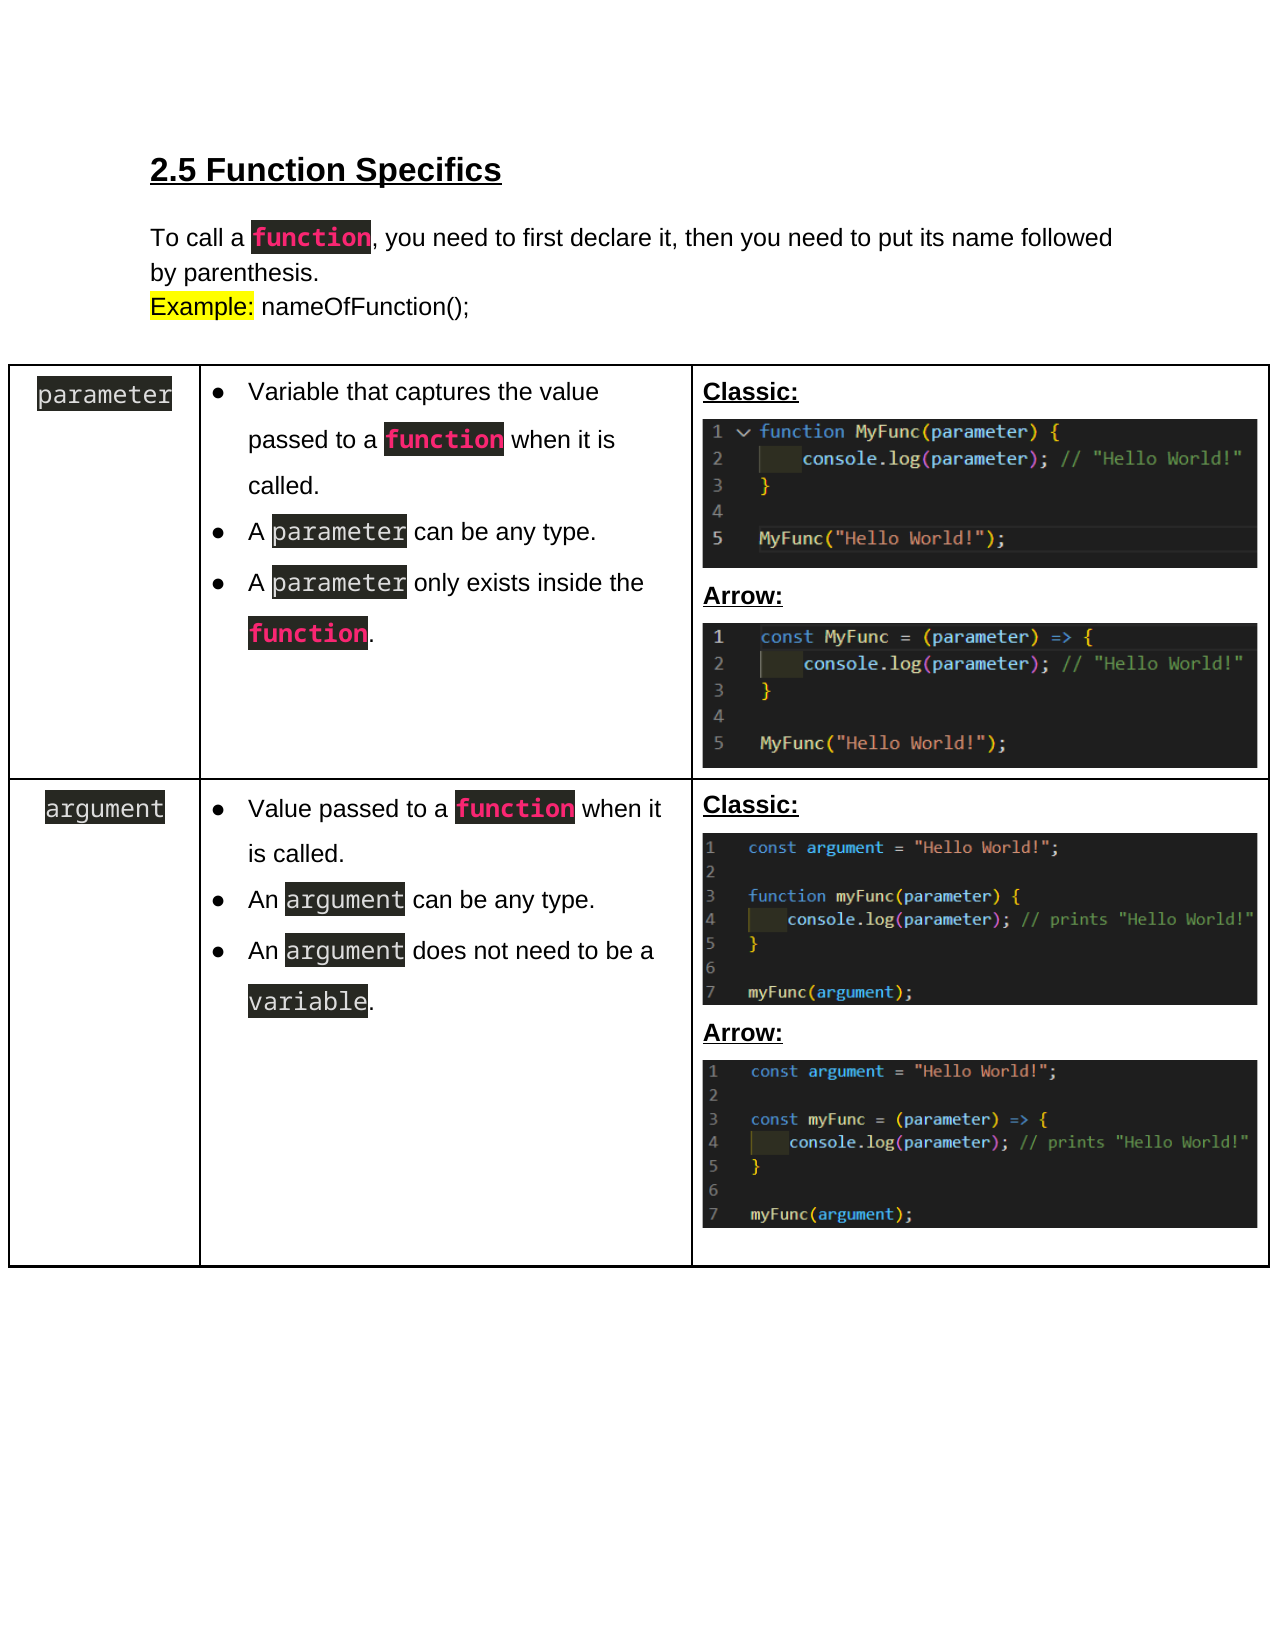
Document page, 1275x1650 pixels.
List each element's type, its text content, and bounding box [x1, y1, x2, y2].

table_cell argument [10, 780, 199, 1265]
table_cell Value passed to a function when it is called. An argument can be any type. An argument does not need to be a variable. [201, 780, 691, 1265]
table_header parameter [10, 366, 199, 778]
picture [702, 833, 1258, 1005]
picture [702, 419, 1258, 568]
table_header Variable that captures the value passed to a function when it is called. A parameter can be any type. A parameter only exists inside the function. [201, 366, 691, 778]
picture [702, 1060, 1258, 1228]
table_header Classic: Arrow: [693, 366, 1268, 778]
text Example: nameOfFunction(); [150, 291, 1125, 320]
text To call a function, you need to first declare it, then you need to put its name followed by parenthesis. [150, 220, 1125, 287]
table_cell Classic: Arrow: [693, 780, 1268, 1265]
subtitle 2.5 Function Specifics [150, 150, 1125, 188]
picture [702, 623, 1258, 768]
